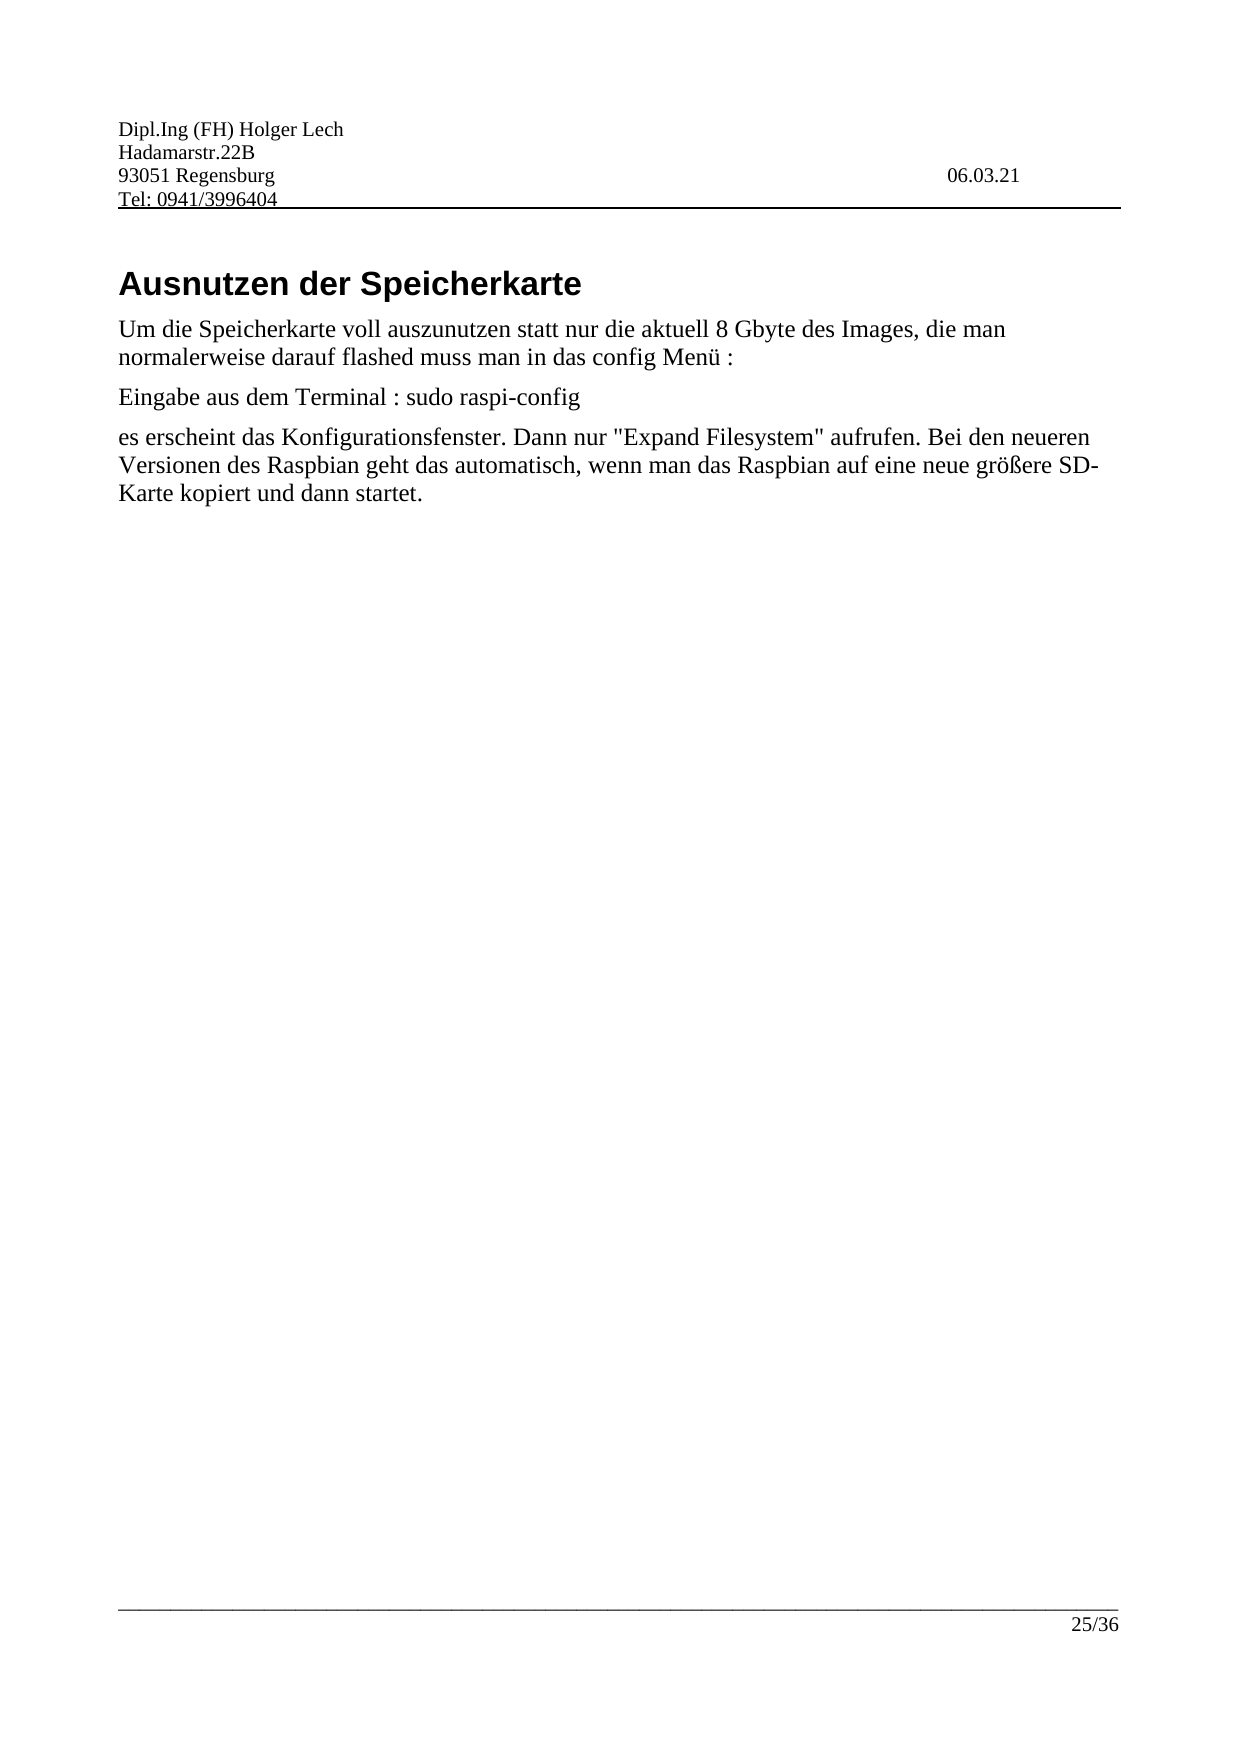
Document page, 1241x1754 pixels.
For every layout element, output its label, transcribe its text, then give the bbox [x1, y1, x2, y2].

text Um die Speicherkarte voll auszunutzen statt nur die aktuell 8 Gbyte des Images, die man normalerweise darauf flashed muss man in das config Menü : [118, 315, 1122, 371]
text es erscheint das Konfigurationsfenster. Dann nur "Expand Filesystem" aufrufen. Bei den neueren Versionen des Raspbian geht das automatisch, wenn man das Raspbian auf eine neue größere SD-Karte kopiert und dann startet. [118, 423, 1122, 506]
subtitle Ausnutzen der Speicherkarte [118, 265, 1122, 303]
text Eingabe aus dem Terminal : sudo raspi-config [118, 383, 1122, 411]
